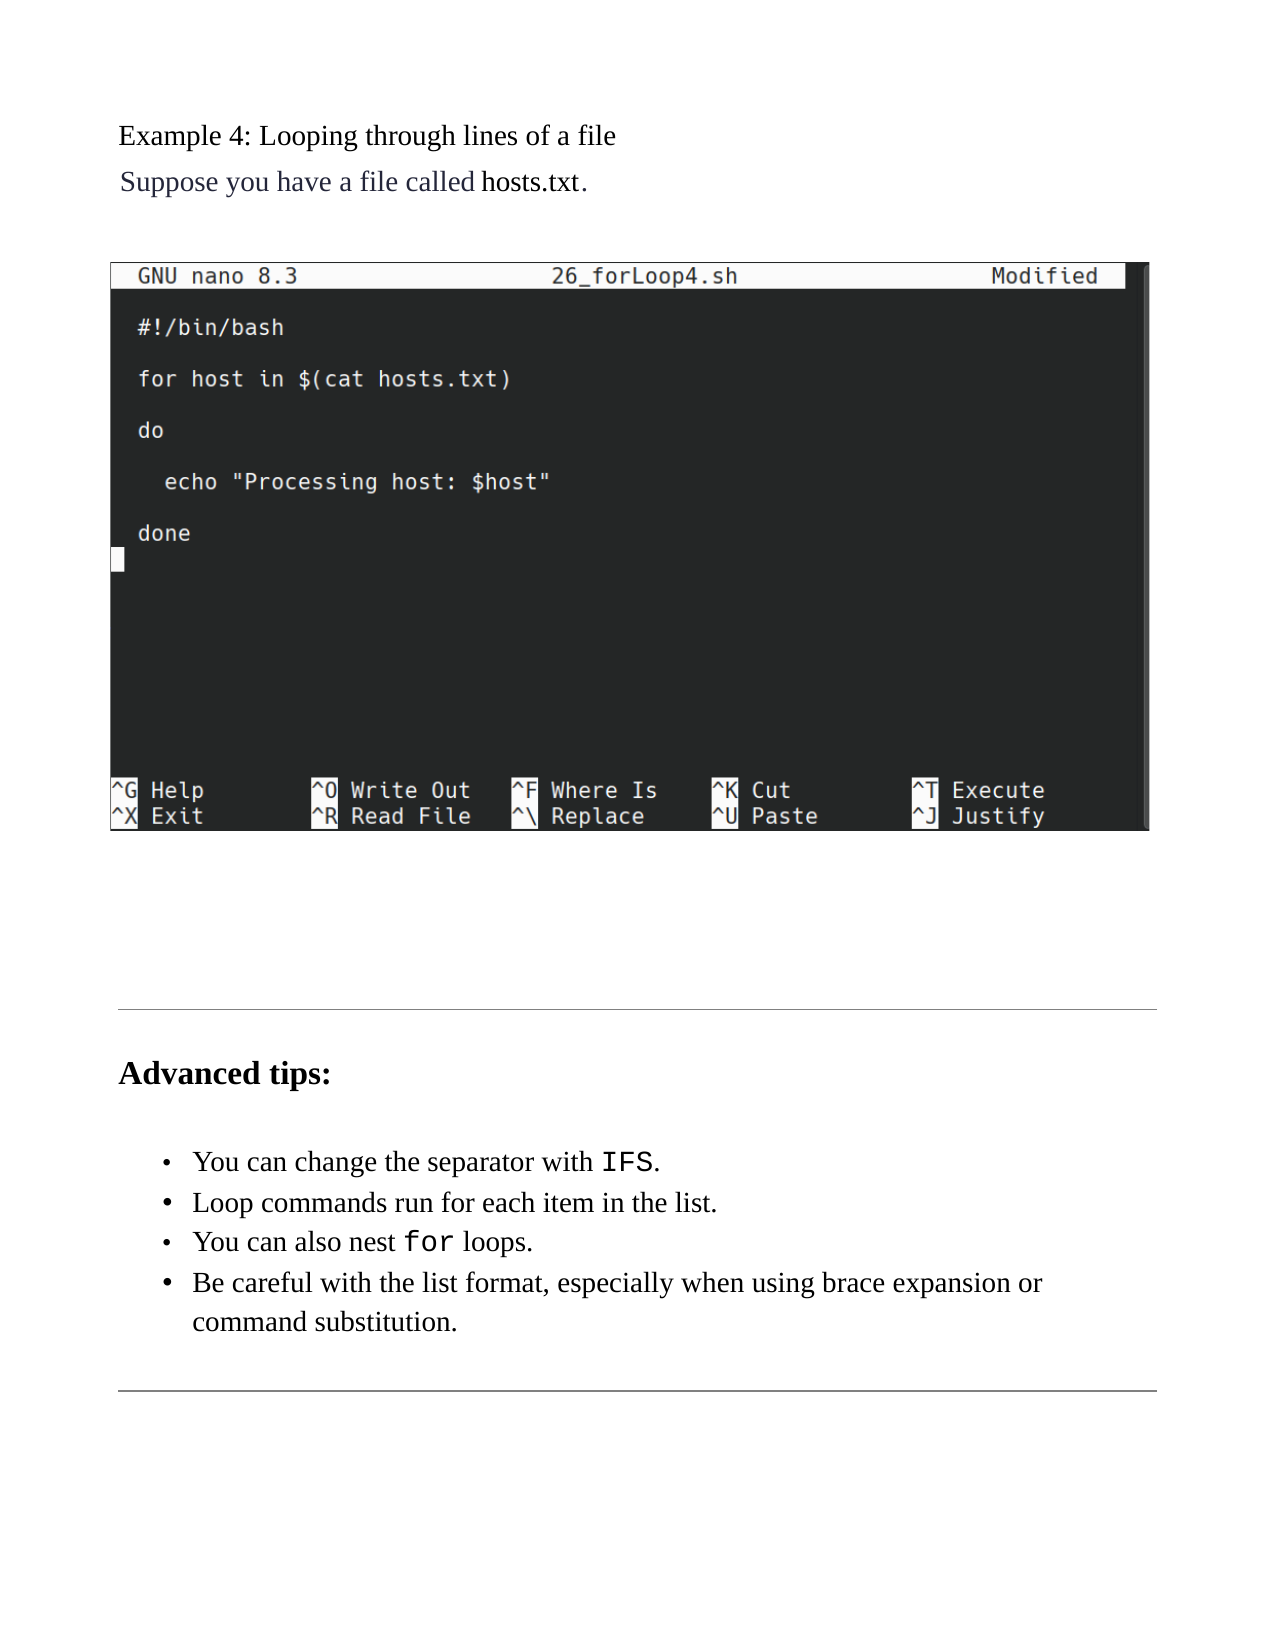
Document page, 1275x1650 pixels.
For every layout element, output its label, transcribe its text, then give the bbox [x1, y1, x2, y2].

picture [110, 262, 1150, 831]
list You can also nest for loops. [162, 1224, 1157, 1260]
list You can change the separator with IFS. [162, 1144, 1157, 1180]
subtitle Example 4: Looping through lines of a file [118, 118, 1157, 152]
text Suppose you have a file called hosts.txt. [118, 164, 1157, 198]
list Loop commands run for each item in the list. [162, 1185, 1157, 1219]
subtitle Advanced tips: [118, 1053, 1157, 1092]
list Be careful with the list format, especially when using brace expansion or command substitution. [162, 1265, 1157, 1337]
